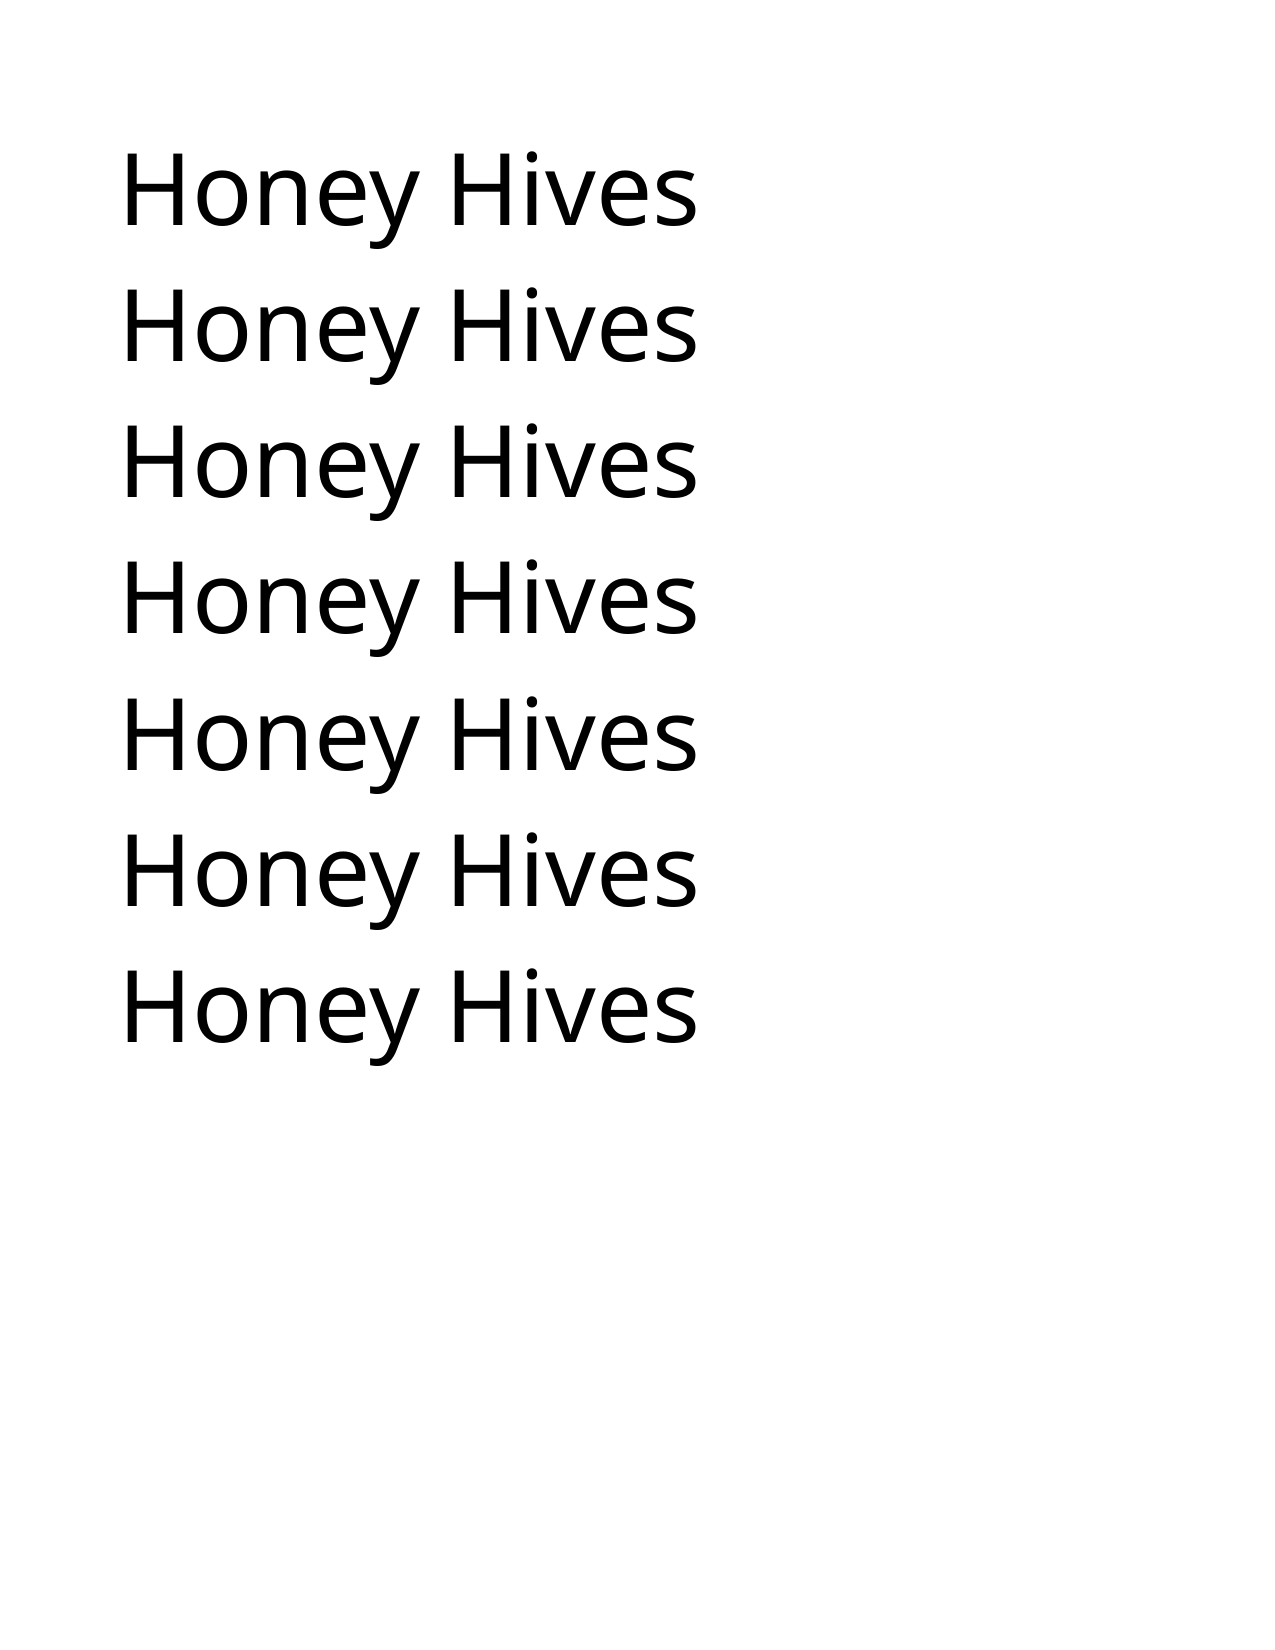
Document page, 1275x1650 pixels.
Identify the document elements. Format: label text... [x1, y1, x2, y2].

text Honey Hives [118, 663, 1157, 799]
text Honey Hives [118, 391, 1157, 527]
text Honey Hives [118, 936, 1157, 1072]
text Honey Hives [118, 799, 1157, 936]
text Honey Hives [118, 254, 1157, 391]
text Honey Hives [118, 527, 1157, 663]
text Honey Hives [118, 118, 1157, 254]
